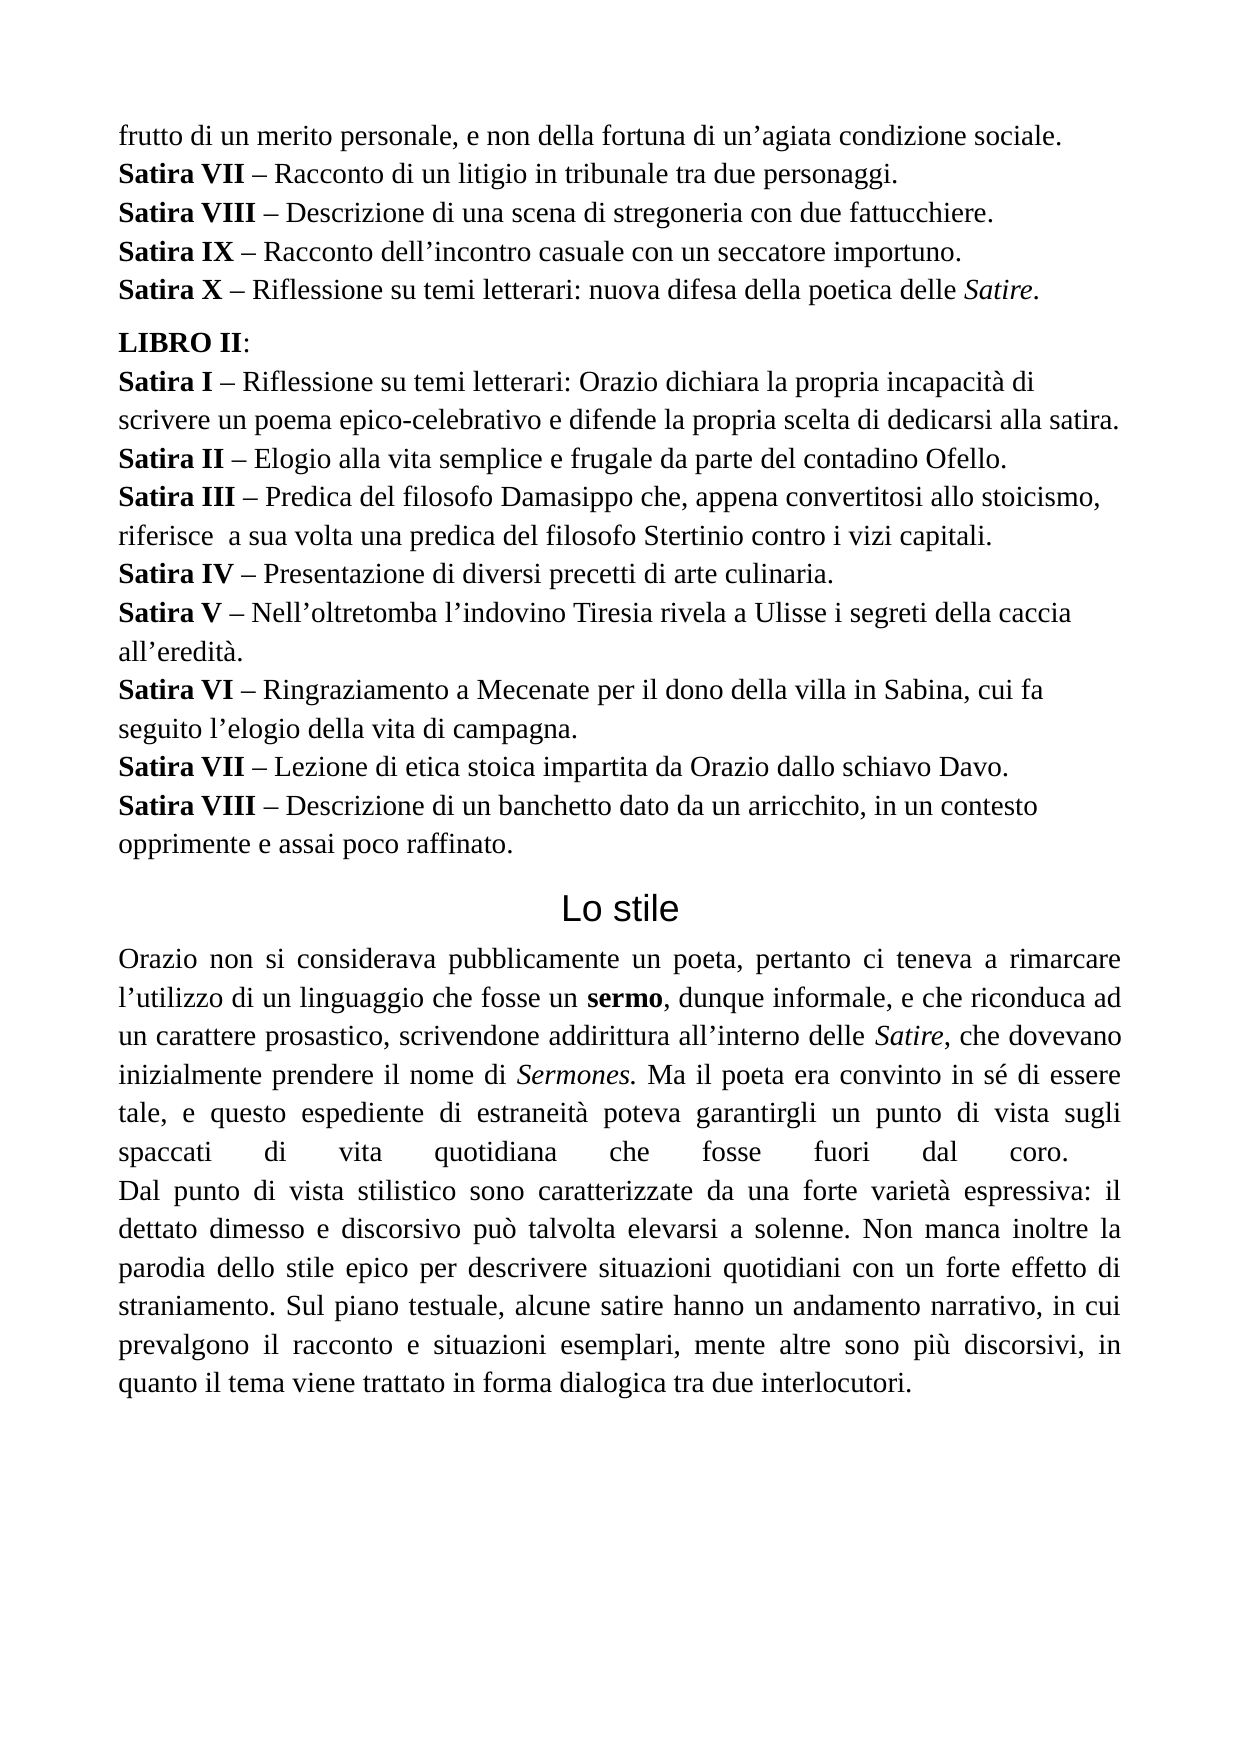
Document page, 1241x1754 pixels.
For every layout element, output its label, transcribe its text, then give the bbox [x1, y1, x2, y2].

text frutto di un merito personale, e non della fortuna di un’agiata condizione sociale. Satira VII – Racconto di un litigio in tribunale tra due personaggi. Satira VIII – Descrizione di una scena di stregoneria con due fattucchiere. Satira IX – Racconto dell’incontro casuale con un seccatore importuno. Satira X – Riflessione su temi letterari: nuova difesa della poetica delle Satire. [118, 118, 1122, 306]
subtitle Lo stile [118, 886, 1122, 929]
text Orazio non si considerava pubblicamente un poeta, pertanto ci teneva a rimarcare l’utilizzo di un linguaggio che fosse un sermo, dunque informale, e che riconduca ad un carattere prosastico, scrivendone addirittura all’interno delle Satire, che dovevano inizialmente prendere il nome di Sermones. Ma il poeta era convinto in sé di essere tale, e questo espediente di estraneità poteva garantirgli un punto di vista sugli spaccati di vita quotidiana che fosse fuori dal coro. Dal punto di vista stilistico sono caratterizzate da una forte varietà espressiva: il dettato dimesso e discorsivo può talvolta elevarsi a solenne. Non manca inoltre la parodia dello stile epico per descrivere situazioni quotidiani con un forte effetto di straniamento. Sul piano testuale, alcune satire hanno un andamento narrativo, in cui prevalgono il racconto e situazioni esemplari, mente altre sono più discorsivi, in quanto il tema viene trattato in forma dialogica tra due interlocutori. [118, 941, 1122, 1399]
text LIBRO II: Satira I – Riflessione su temi letterari: Orazio dichiara la propria incapacità di scrivere un poema epico-celebrativo e difende la propria scelta di dedicarsi alla satira. Satira II – Elogio alla vita semplice e frugale da parte del contadino Ofello. Satira III – Predica del filosofo Damasippo che, appena convertitosi allo stoicismo, riferisce a sua volta una predica del filosofo Stertinio contro i vizi capitali. Satira IV – Presentazione di diversi precetti di arte culinaria. Satira V – Nell’oltretomba l’indovino Tiresia rivela a Ulisse i segreti della caccia all’eredità. Satira VI – Ringraziamento a Mecenate per il dono della villa in Sabina, cui fa seguito l’elogio della vita di campagna. Satira VII – Lezione di etica stoica impartita da Orazio dallo schiavo Davo. Satira VIII – Descrizione di un banchetto dato da un arricchito, in un contesto opprimente e assai poco raffinato. [118, 325, 1122, 860]
